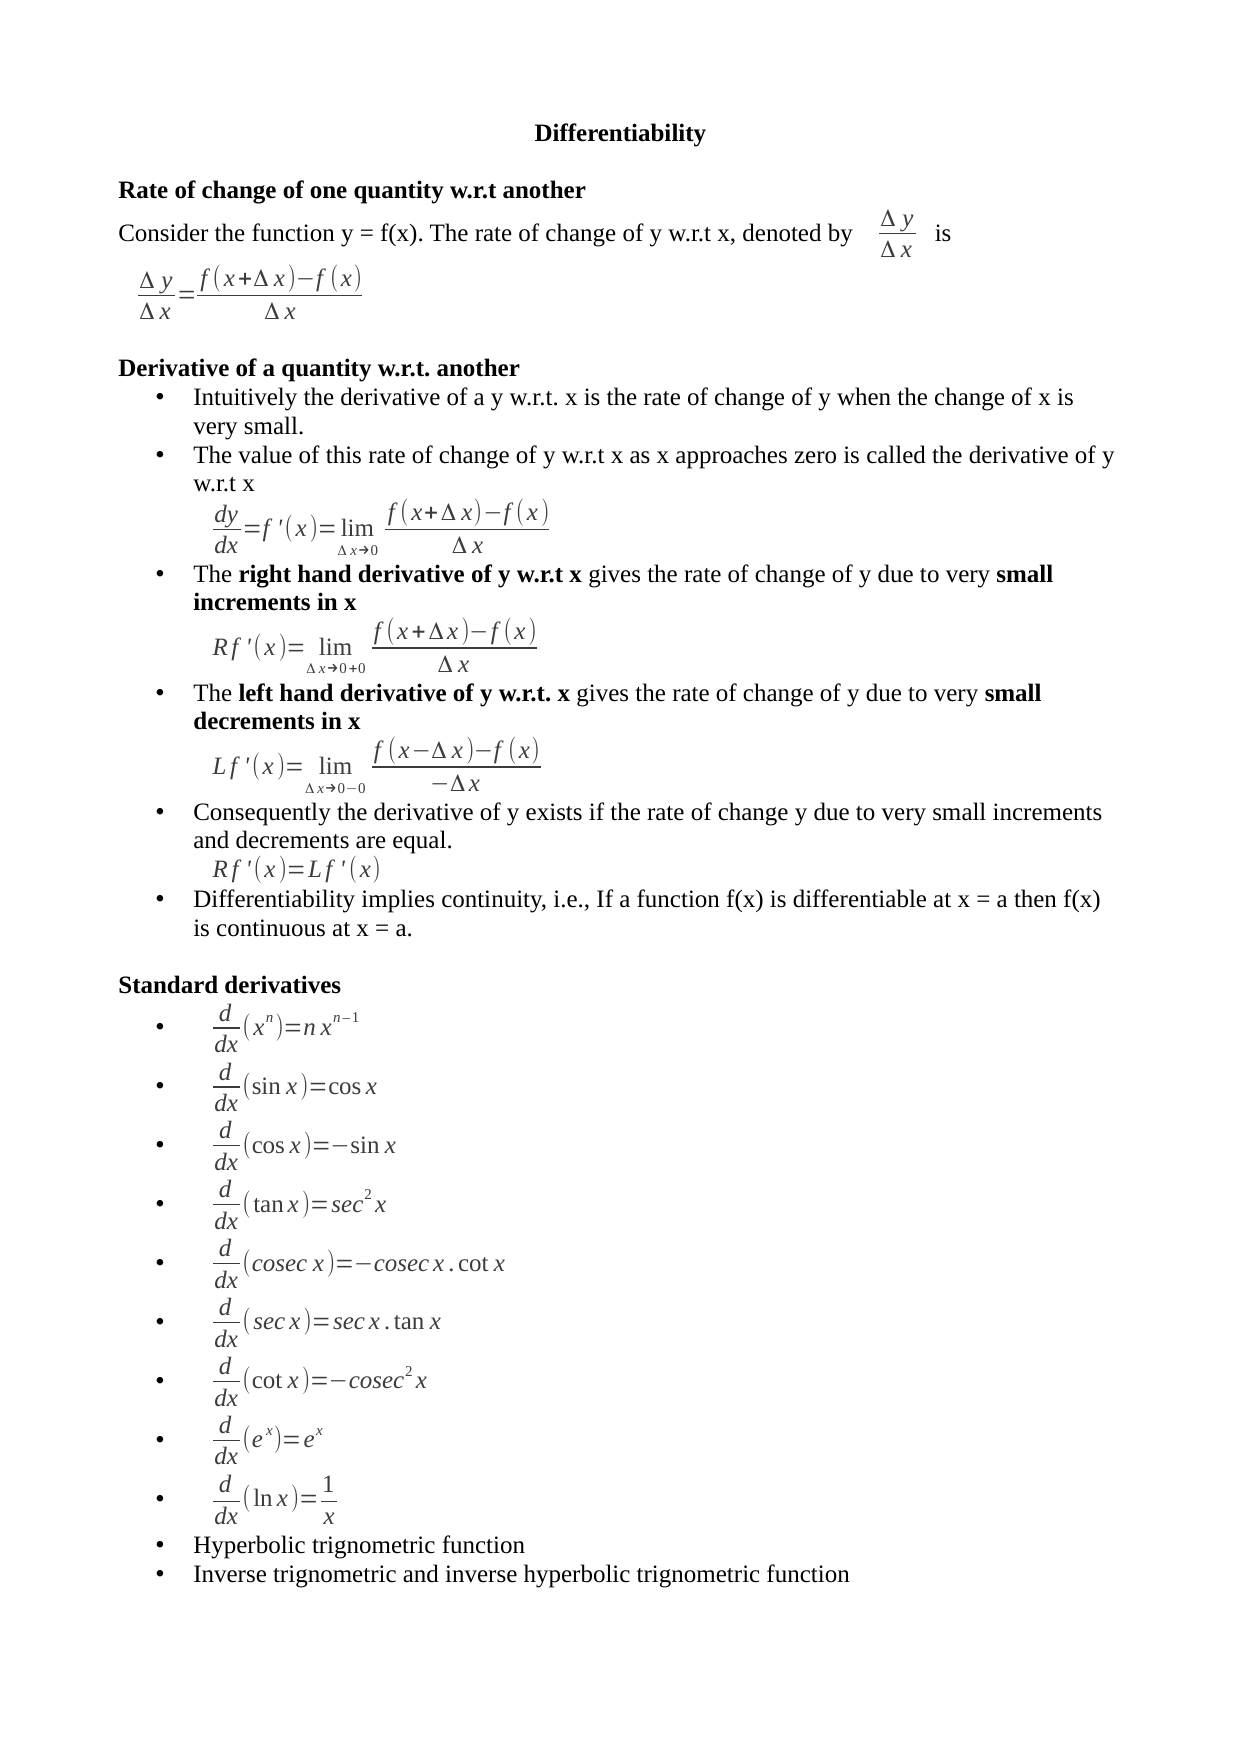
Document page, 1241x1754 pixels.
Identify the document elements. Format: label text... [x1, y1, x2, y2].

text Rate of change of one quantity w.r.t another [118, 176, 1122, 204]
text Derivative of a quantity w.r.t. another [118, 353, 1122, 382]
text Standard derivatives [118, 970, 1122, 999]
list The value of this rate of change of y w.r.t x as x approaches zero is called the derivative of y w.r.t x [156, 440, 1122, 497]
text Differentiability [118, 118, 1122, 147]
list The left hand derivative of y w.r.t. x gives the rate of change of y due to very small decrements in x [156, 678, 1122, 735]
list The right hand derivative of y w.r.t x gives the rate of change of y due to very small increments in x [156, 559, 1122, 616]
text Consider the function y = f(x). The rate of change of y w.r.t x, denoted by is [118, 204, 1122, 263]
list Intuitively the derivative of a y w.r.t. x is the rate of change of y when the change of x is very small. [156, 382, 1122, 440]
list Consequently the derivative of y exists if the rate of change y due to very small increments and decrements are equal. [156, 797, 1122, 854]
list Hyperbolic trignometric function [156, 1530, 1122, 1559]
list Inverse trignometric and inverse hyperbolic trignometric function [156, 1559, 1122, 1587]
list Differentiability implies continuity, i.e., If a function f(x) is differentiable at x = a then f(x) is continuous at x = a. [156, 884, 1122, 942]
